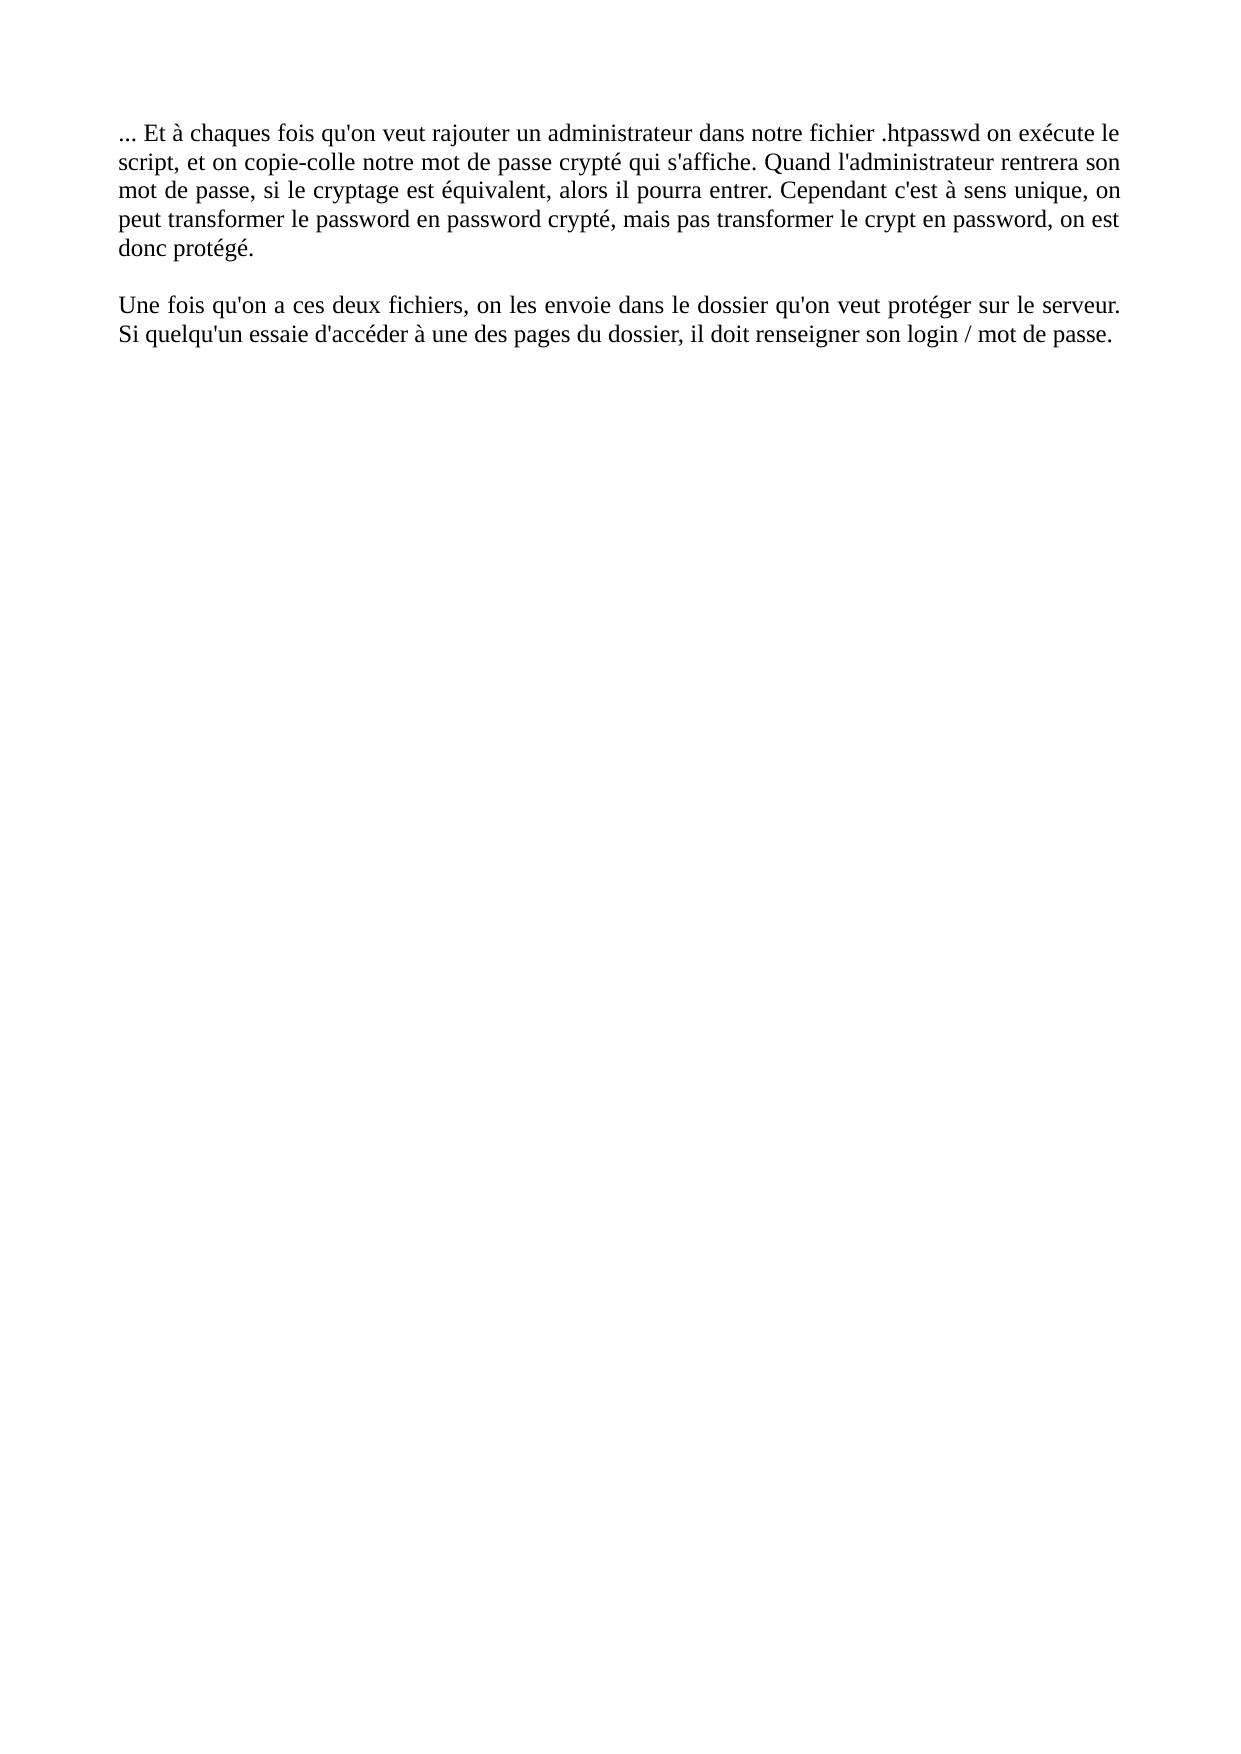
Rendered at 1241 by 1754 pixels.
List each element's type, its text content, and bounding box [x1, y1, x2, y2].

text Une fois qu'on a ces deux fichiers, on les envoie dans le dossier qu'on veut protéger sur le serveur. Si quelqu'un essaie d'accéder à une des pages du dossier, il doit renseigner son login / mot de passe. [118, 291, 1122, 348]
text ... Et à chaques fois qu'on veut rajouter un administrateur dans notre fichier .htpasswd on exécute le script, et on copie-colle notre mot de passe crypté qui s'affiche. Quand l'administrateur rentrera son mot de passe, si le cryptage est équivalent, alors il pourra entrer. Cependant c'est à sens unique, on peut transformer le password en password crypté, mais pas transformer le crypt en password, on est donc protégé. [118, 118, 1122, 262]
